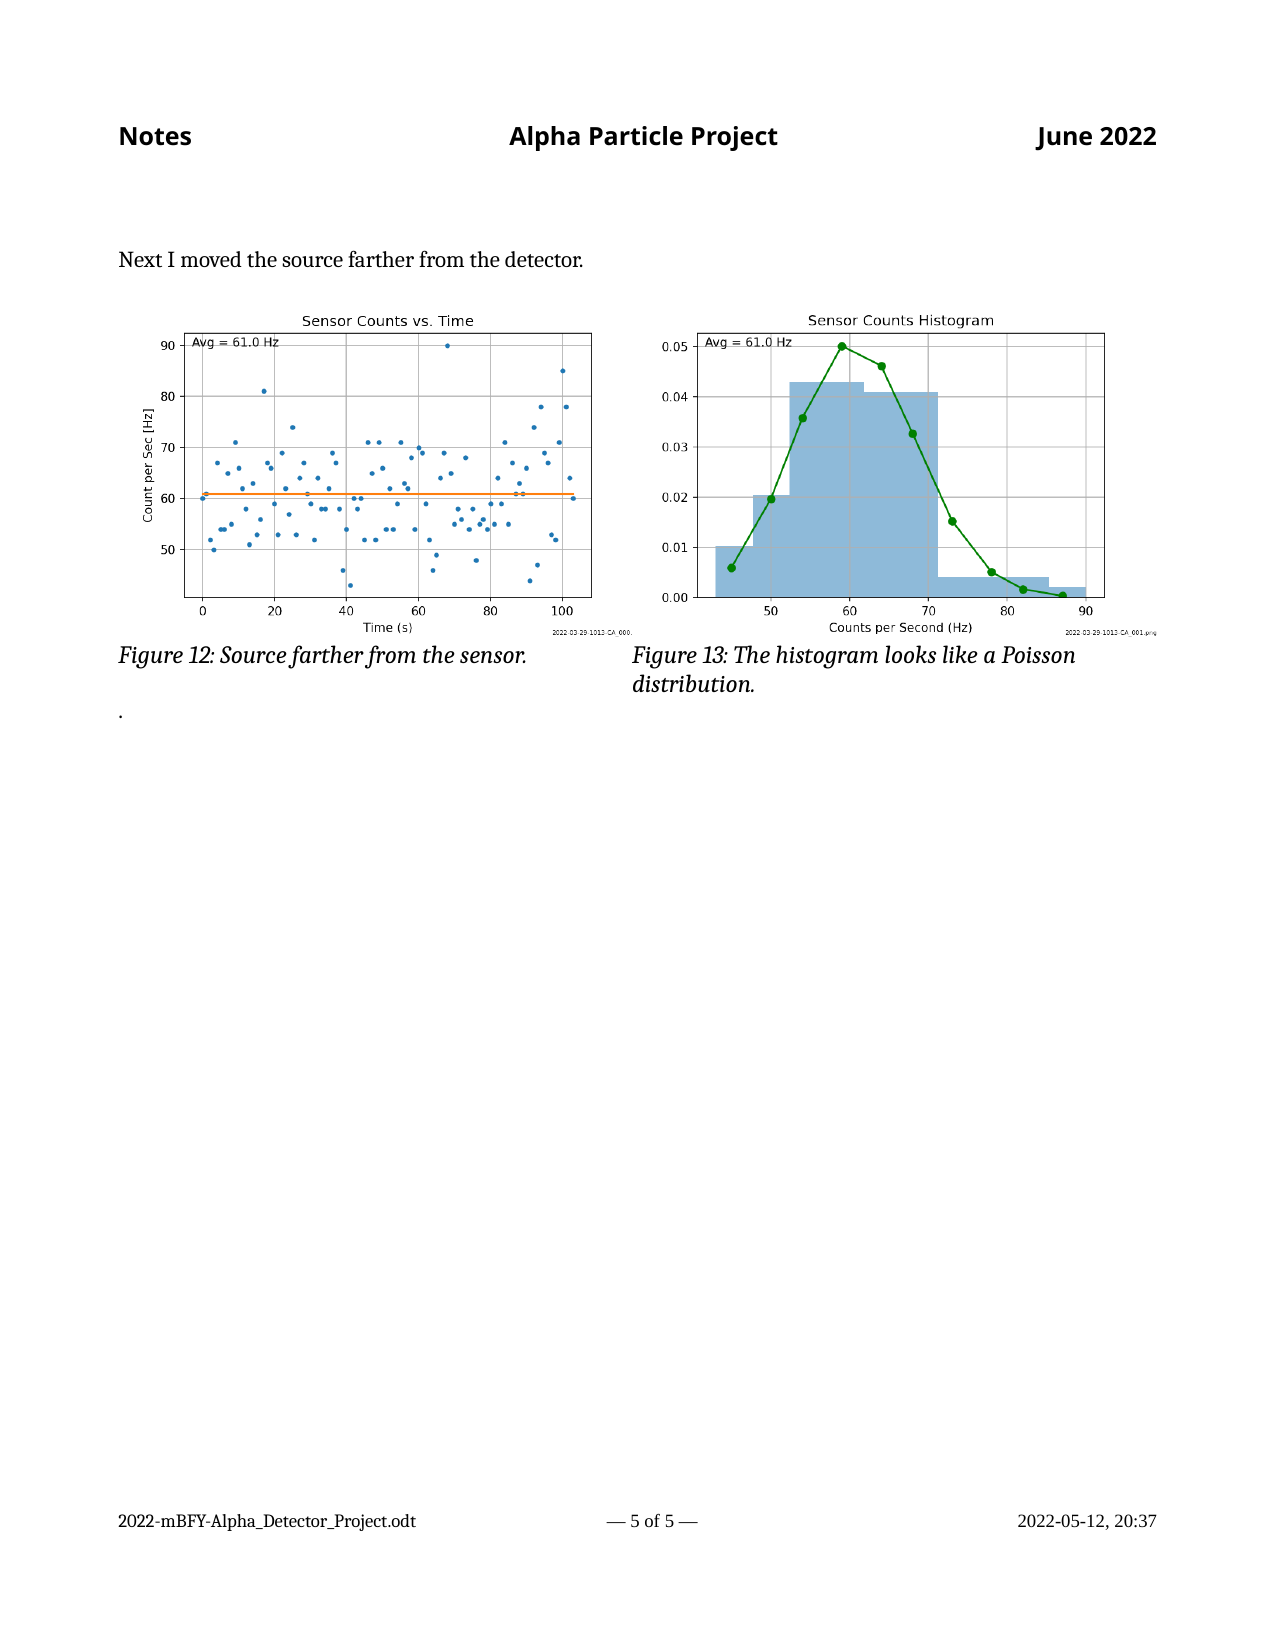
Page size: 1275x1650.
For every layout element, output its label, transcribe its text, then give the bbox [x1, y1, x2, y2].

text Figure 12: Source farther from the sensor. [118, 641, 632, 669]
picture [118, 291, 1157, 641]
text [118, 279, 1157, 291]
text . [118, 669, 1157, 725]
text Next I moved the source farther from the detector. [118, 246, 1157, 273]
text Figure 13: The histogram looks like a Poisson distribution. [632, 641, 1157, 698]
